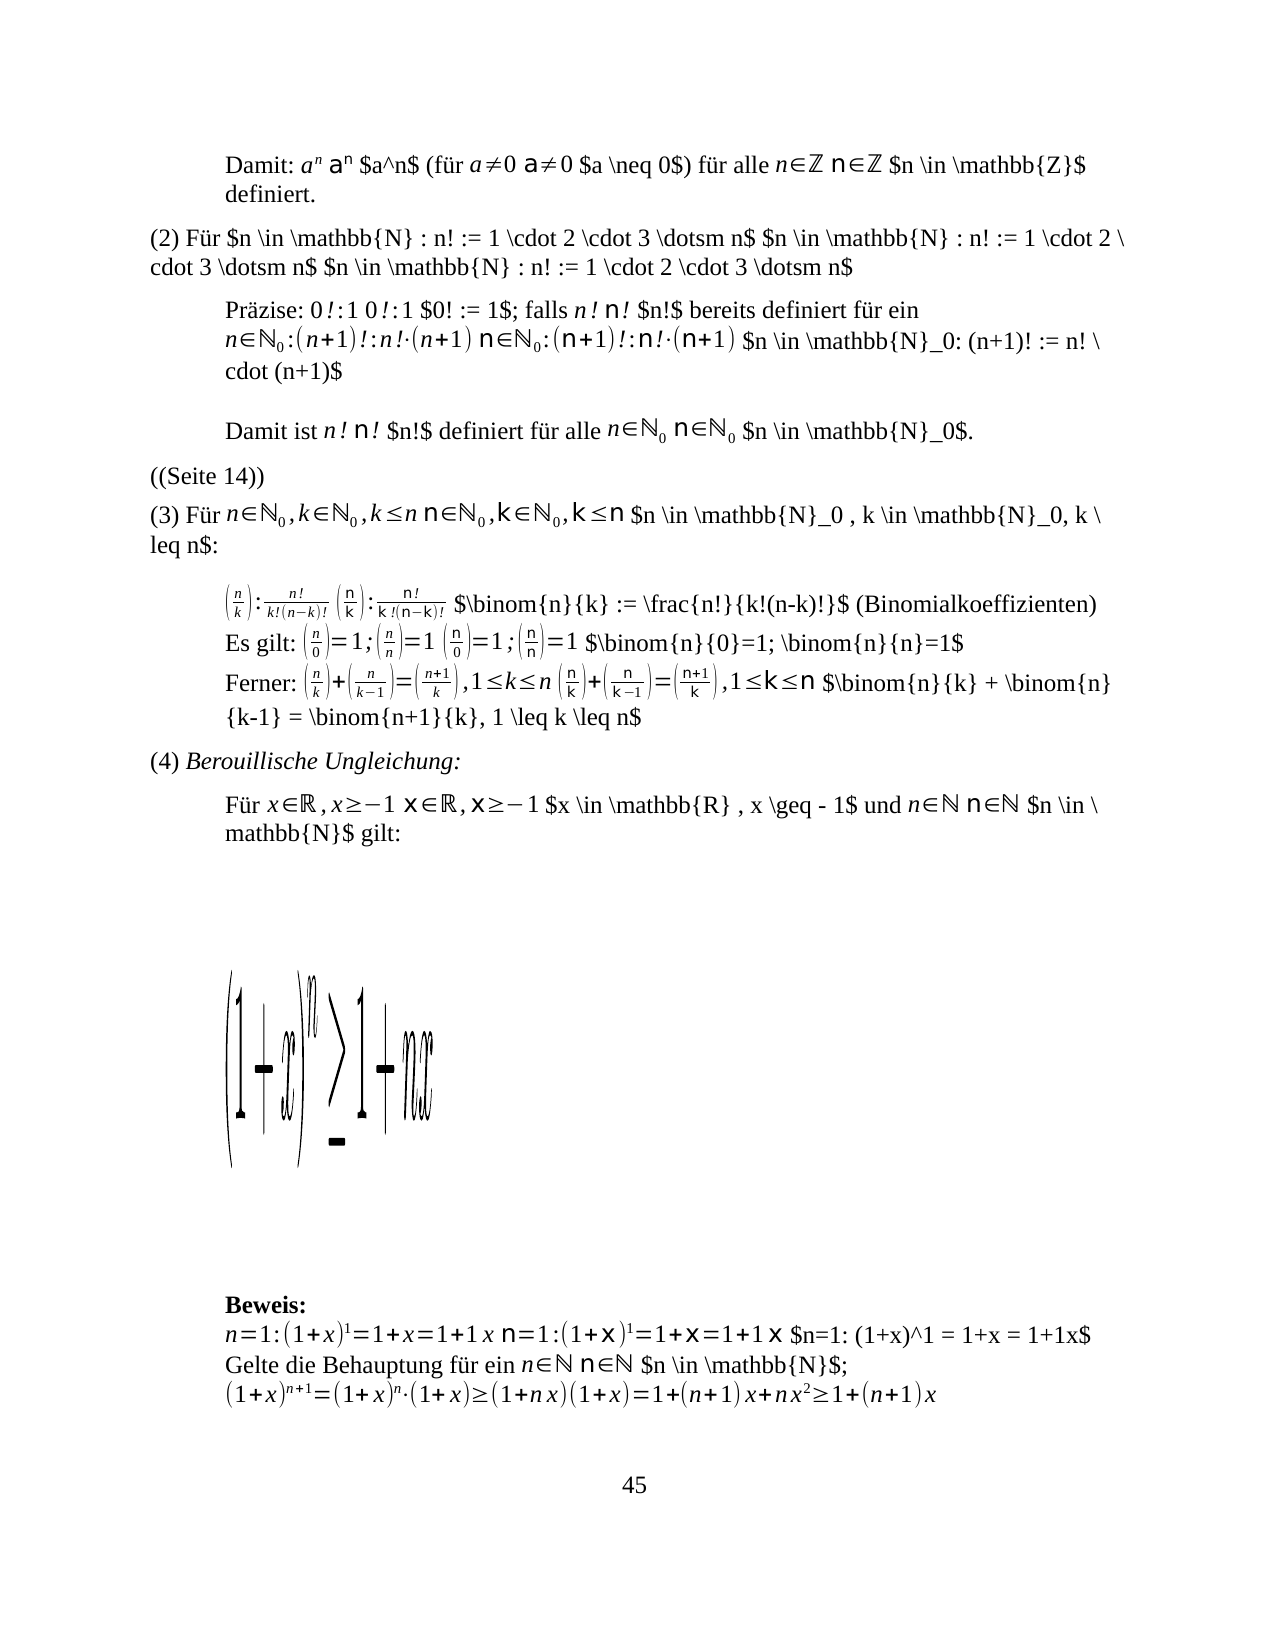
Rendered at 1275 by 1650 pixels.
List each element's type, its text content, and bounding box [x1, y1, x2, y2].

text ((Seite 14)) [150, 461, 1125, 490]
text (2) Für $n \in \mathbb{N} : n! := 1 \cdot 2 \cdot 3 \dotsm n$ $n \in \mathbb{N} : n! := 1 \cdot 2 \cdot 3 \dotsm n$ $n \in \mathbb{N} : n! := 1 \cdot 2 \cdot 3 \dotsm n$ [150, 223, 1125, 281]
text $\binom{n}{k} := \frac{n!}{k!(n-k)!}$ (Binomialkoeffizienten) Es gilt: $\binom{n}{0}=1; \binom{n}{n}=1$ Ferner: $\binom{n}{k} + \binom{n}{k-1} = \binom{n+1}{k}, 1 \leq k \leq n$ [225, 583, 1125, 731]
text Damit ist $n!$ definiert für alle $n \in \mathbb{N}_0$. [225, 415, 1125, 446]
text Damit: $a^n$ (für $a \neq 0$) für alle $n \in \mathbb{Z}$ definiert. [225, 150, 1125, 208]
text (4) Berouillische Ungleichung: [150, 746, 1125, 775]
text Für $x \in \mathbb{R} , x \geq - 1$ und $n \in \mathbb{N}$ gilt: [225, 790, 1125, 847]
text Beweis: $n=1: (1+x)^1 = 1+x = 1+1x$ Gelte die Behauptung für ein $n \in \mathbb{N}$; $(1+x)^{n+1} = (1+x)^n \cdot (1+x) \geq (1+nx)(1+x) = 1+ (n+1)x +nx^2 \geq 1+(n+1)x$ $\square$ [225, 1291, 1125, 1410]
text Präzise: $0! := 1$; falls $n!$ bereits definiert für ein $n \in \mathbb{N}_0: (n+1)! := n! \cdot (n+1)$ [225, 296, 1125, 385]
text (3) Für $n \in \mathbb{N}_0 , k \in \mathbb{N}_0, k \leq n$: [150, 499, 1125, 559]
